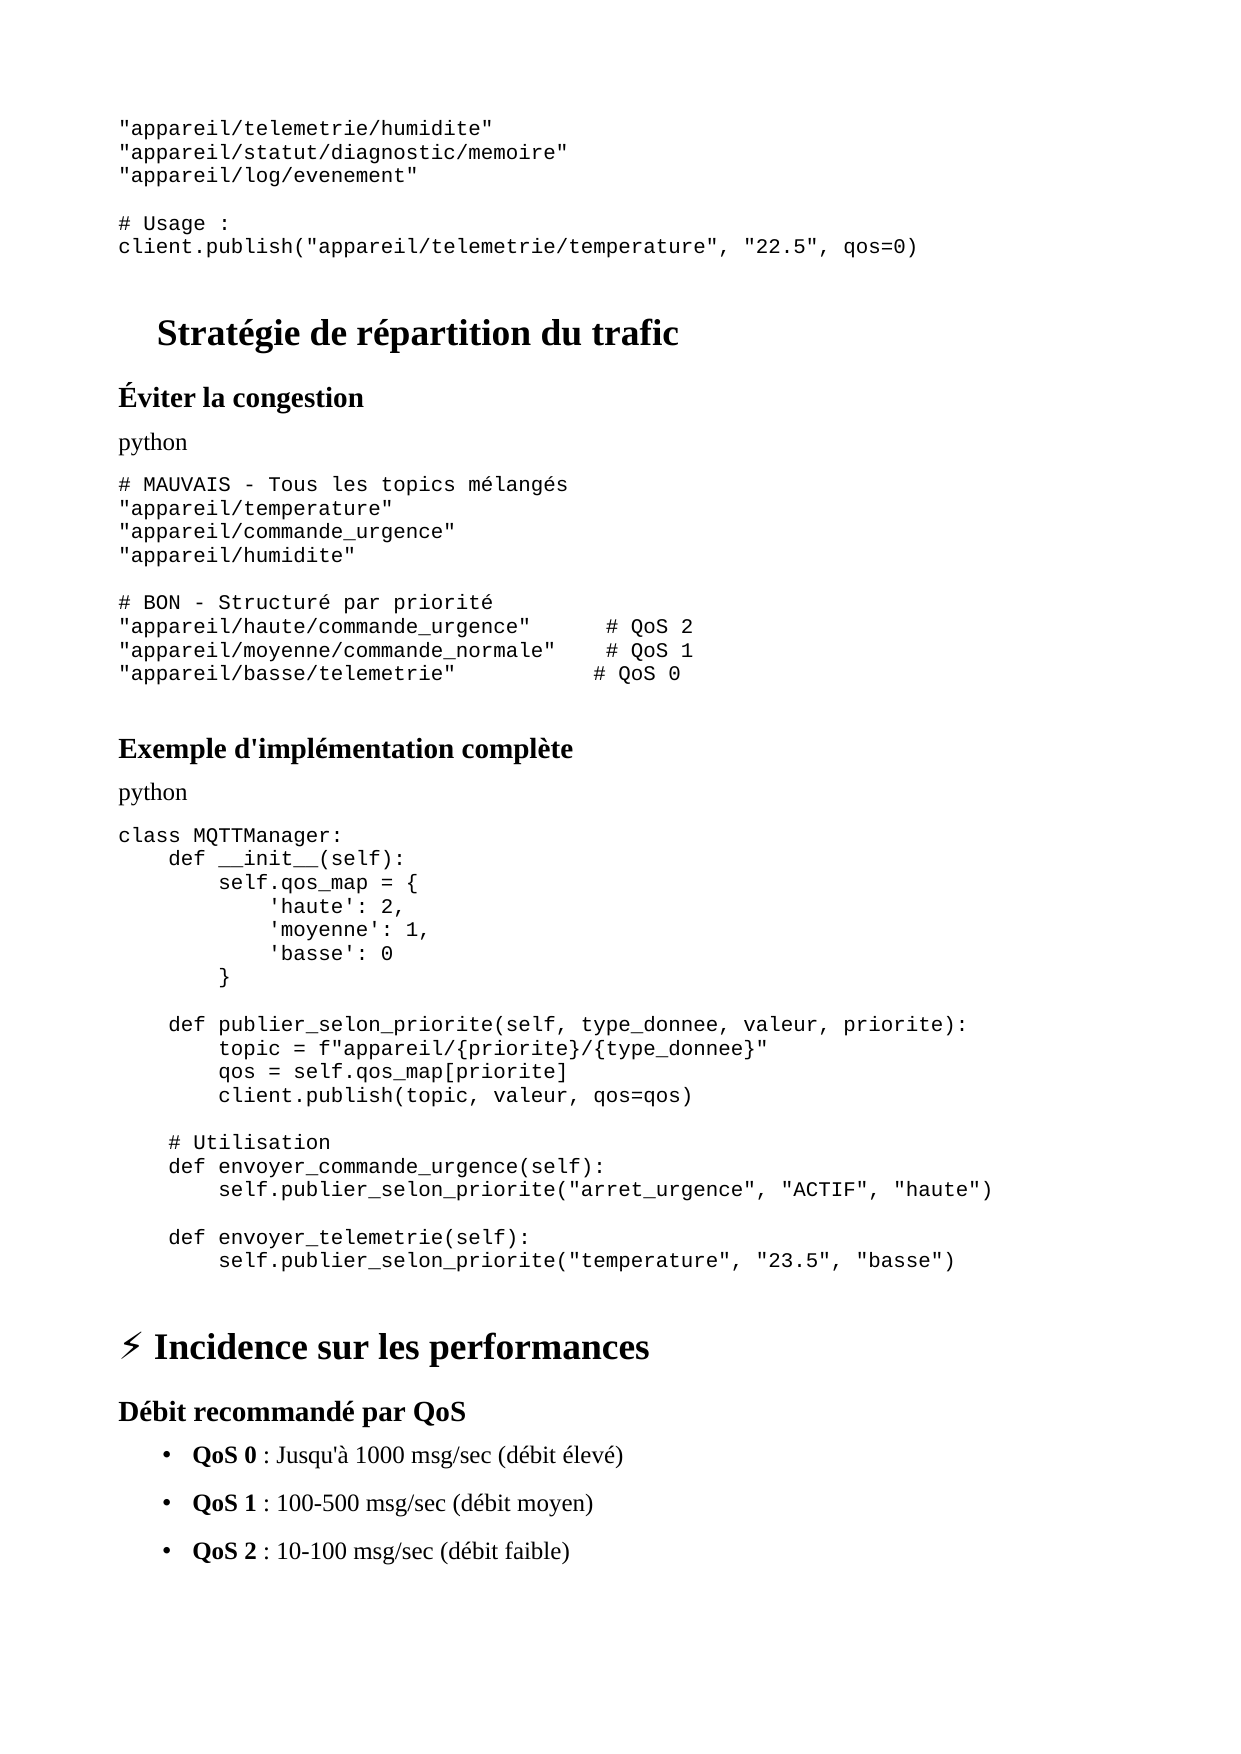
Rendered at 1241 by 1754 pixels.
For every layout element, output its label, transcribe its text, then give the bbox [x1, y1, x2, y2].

subtitle 🔄 Stratégie de répartition du trafic [118, 310, 1122, 353]
list QoS 2 : 10-100 msg/sec (débit faible) [162, 1536, 1122, 1564]
subtitle Débit recommandé par QoS [118, 1394, 1122, 1428]
text self.publier_selon_priorite("arret_urgence", "ACTIF", "haute") [118, 1179, 1122, 1203]
text # Usage : [118, 213, 1122, 236]
text self.qos_map = { [118, 872, 1122, 896]
text def __init__(self): [118, 848, 1122, 872]
list QoS 1 : 100-500 msg/sec (débit moyen) [162, 1488, 1122, 1517]
subtitle Exemple d'implémentation complète [118, 731, 1122, 764]
subtitle ⚡ Incidence sur les performances [118, 1324, 1122, 1367]
list QoS 0 : Jusqu'à 1000 msg/sec (débit élevé) [162, 1441, 1122, 1469]
text "appareil/commande_urgence" [118, 521, 1122, 545]
text "appareil/moyenne/commande_normale" # QoS 1 [118, 640, 1122, 663]
text # MAUVAIS - Tous les topics mélangés [118, 474, 1122, 498]
text def envoyer_commande_urgence(self): [118, 1156, 1122, 1179]
text self.publier_selon_priorite("temperature", "23.5", "basse") [118, 1250, 1122, 1274]
text 'moyenne': 1, [118, 919, 1122, 943]
text client.publish("appareil/telemetrie/temperature", "22.5", qos=0) [118, 236, 1122, 260]
text client.publish(topic, valeur, qos=qos) [118, 1085, 1122, 1108]
text # BON - Structuré par priorité [118, 592, 1122, 616]
text "appareil/humidite" [118, 545, 1122, 569]
text python [118, 427, 1122, 455]
text def publier_selon_priorite(self, type_donnee, valeur, priorite): [118, 1014, 1122, 1037]
text class MQTTManager: [118, 825, 1122, 848]
text def envoyer_telemetrie(self): [118, 1227, 1122, 1250]
text topic = f"appareil/{priorite}/{type_donnee}" [118, 1037, 1122, 1061]
text python [118, 777, 1122, 806]
text 'haute': 2, [118, 896, 1122, 919]
text "appareil/basse/telemetrie" # QoS 0 [118, 663, 1122, 687]
text "appareil/log/evenement" [118, 165, 1122, 189]
text "appareil/statut/diagnostic/memoire" [118, 142, 1122, 165]
text "appareil/haute/commande_urgence" # QoS 2 [118, 616, 1122, 640]
text } [118, 967, 1122, 990]
text qos = self.qos_map[priorite] [118, 1061, 1122, 1085]
text "appareil/temperature" [118, 498, 1122, 521]
subtitle Éviter la congestion [118, 381, 1122, 414]
text "appareil/telemetrie/humidite" [118, 118, 1122, 142]
text # Utilisation [118, 1132, 1122, 1156]
text 'basse': 0 [118, 943, 1122, 967]
